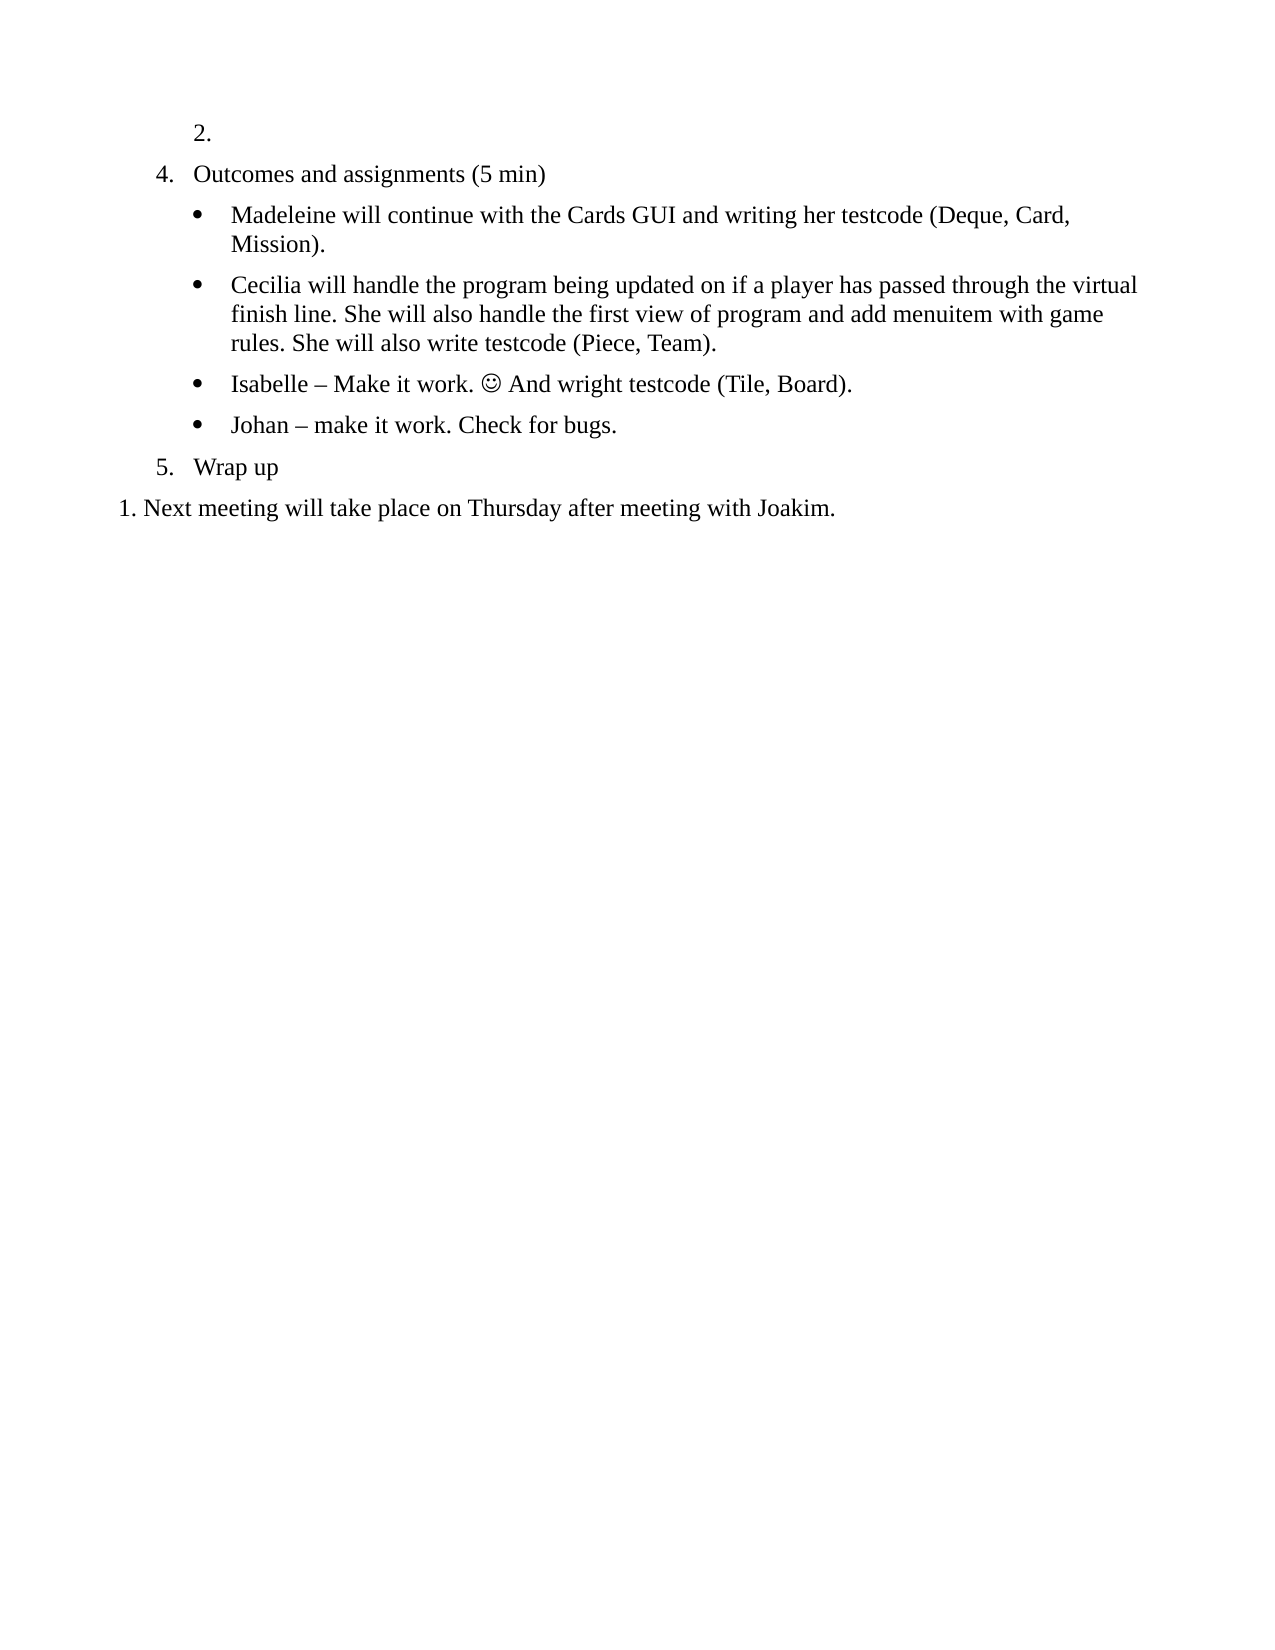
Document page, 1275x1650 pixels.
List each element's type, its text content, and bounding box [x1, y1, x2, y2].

list Madeleine will continue with the Cards GUI and writing her testcode (Deque, Card, Mission). [193, 201, 1157, 258]
list Cecilia will handle the program being updated on if a player has passed through the virtual finish line. She will also handle the first view of program and add menuitem with game rules. She will also write testcode (Piece, Team). [193, 271, 1157, 357]
list Isabelle – Make it work.  And wright testcode (Tile, Board). [193, 369, 1157, 398]
list Outcomes and assignments (5 min) [156, 159, 1157, 188]
list Johan – make it work. Check for bugs. [193, 411, 1157, 439]
list Wrap up [156, 452, 1157, 481]
text 1. Next meeting will take place on Thursday after meeting with Joakim. [118, 493, 1157, 522]
